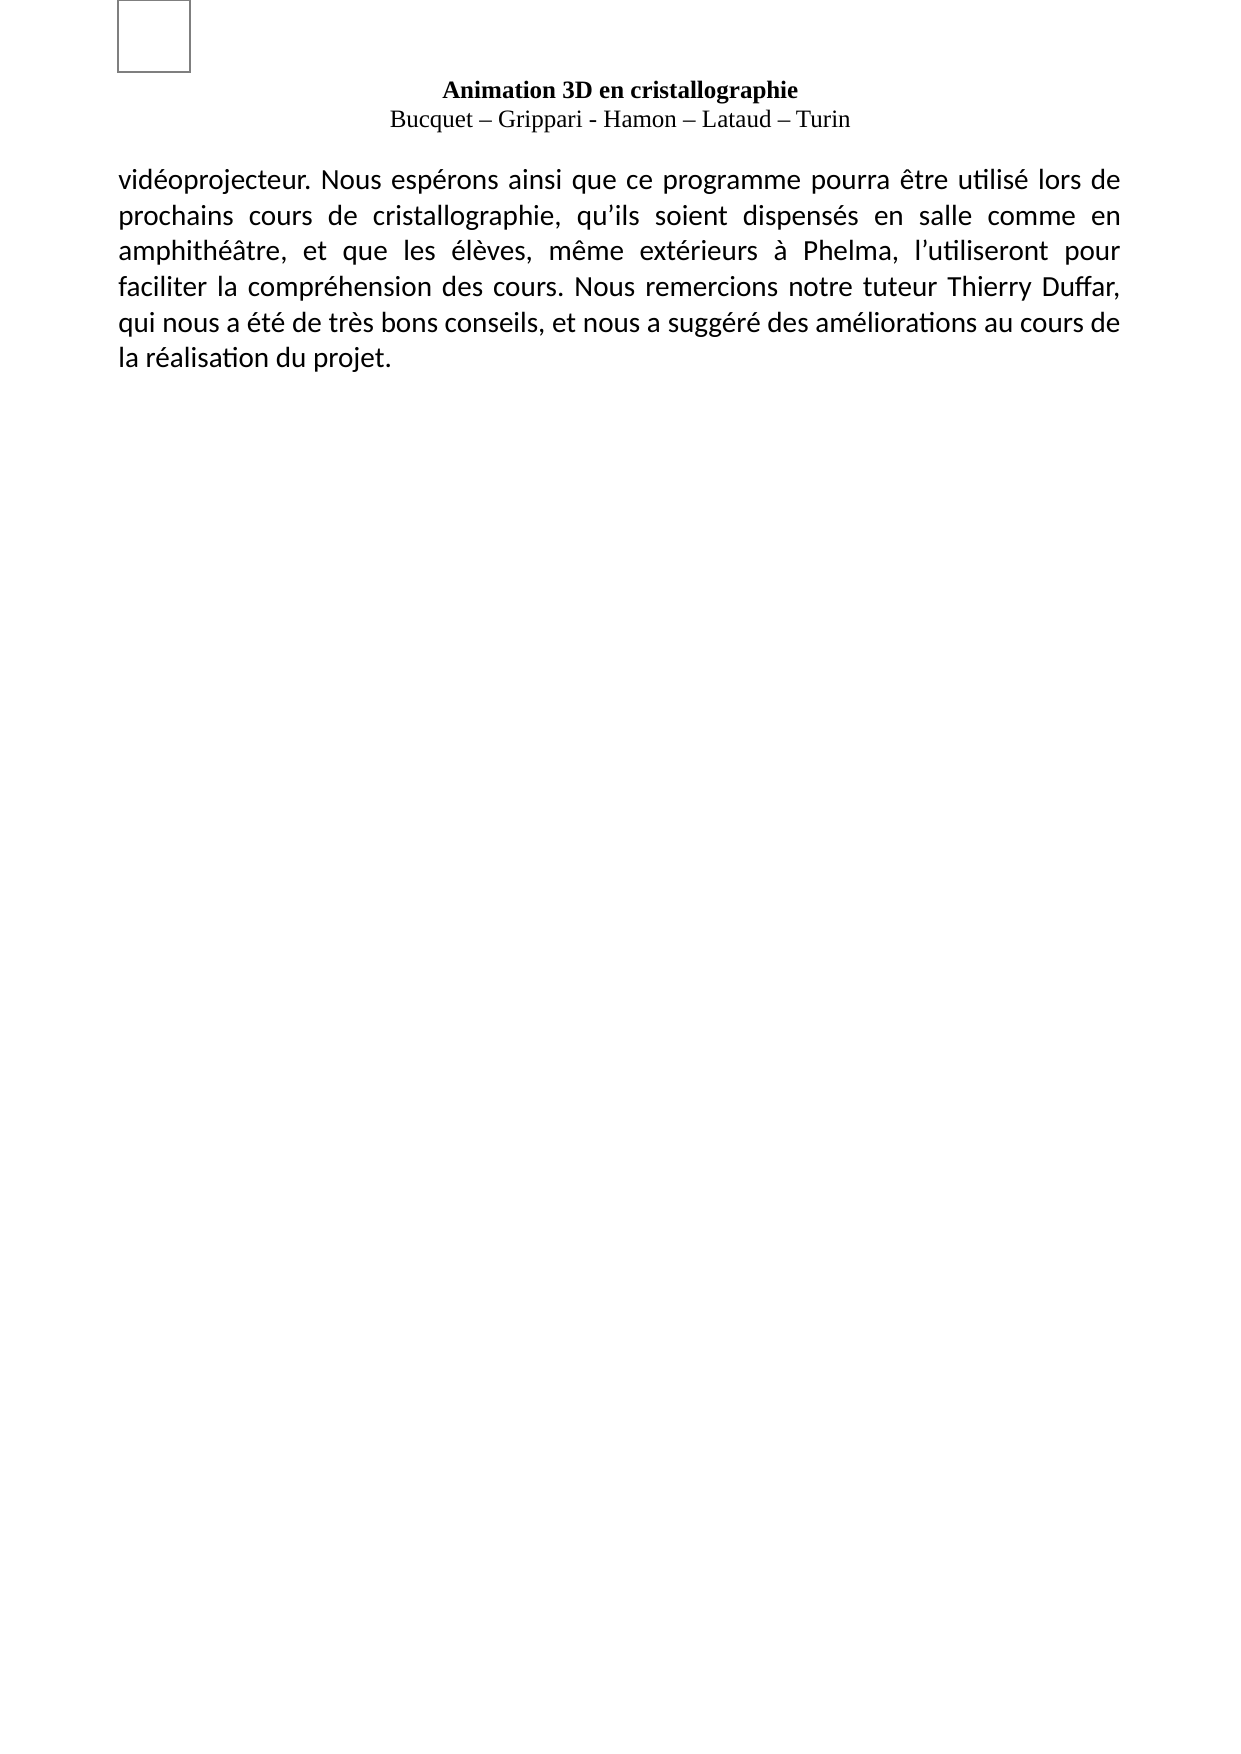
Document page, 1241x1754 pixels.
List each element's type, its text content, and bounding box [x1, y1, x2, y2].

text vidéoprojecteur. Nous espérons ainsi que ce programme pourra être utilisé lors de prochains cours de cristallographie, qu’ils soient dispensés en salle comme en amphithéâtre, et que les élèves, même extérieurs à Phelma, l’utiliseront pour faciliter la compréhension des cours. Nous remercions notre tuteur Thierry Duffar, qui nous a été de très bons conseils, et nous a suggéré des améliorations au cours de la réalisation du projet. [118, 161, 1122, 375]
